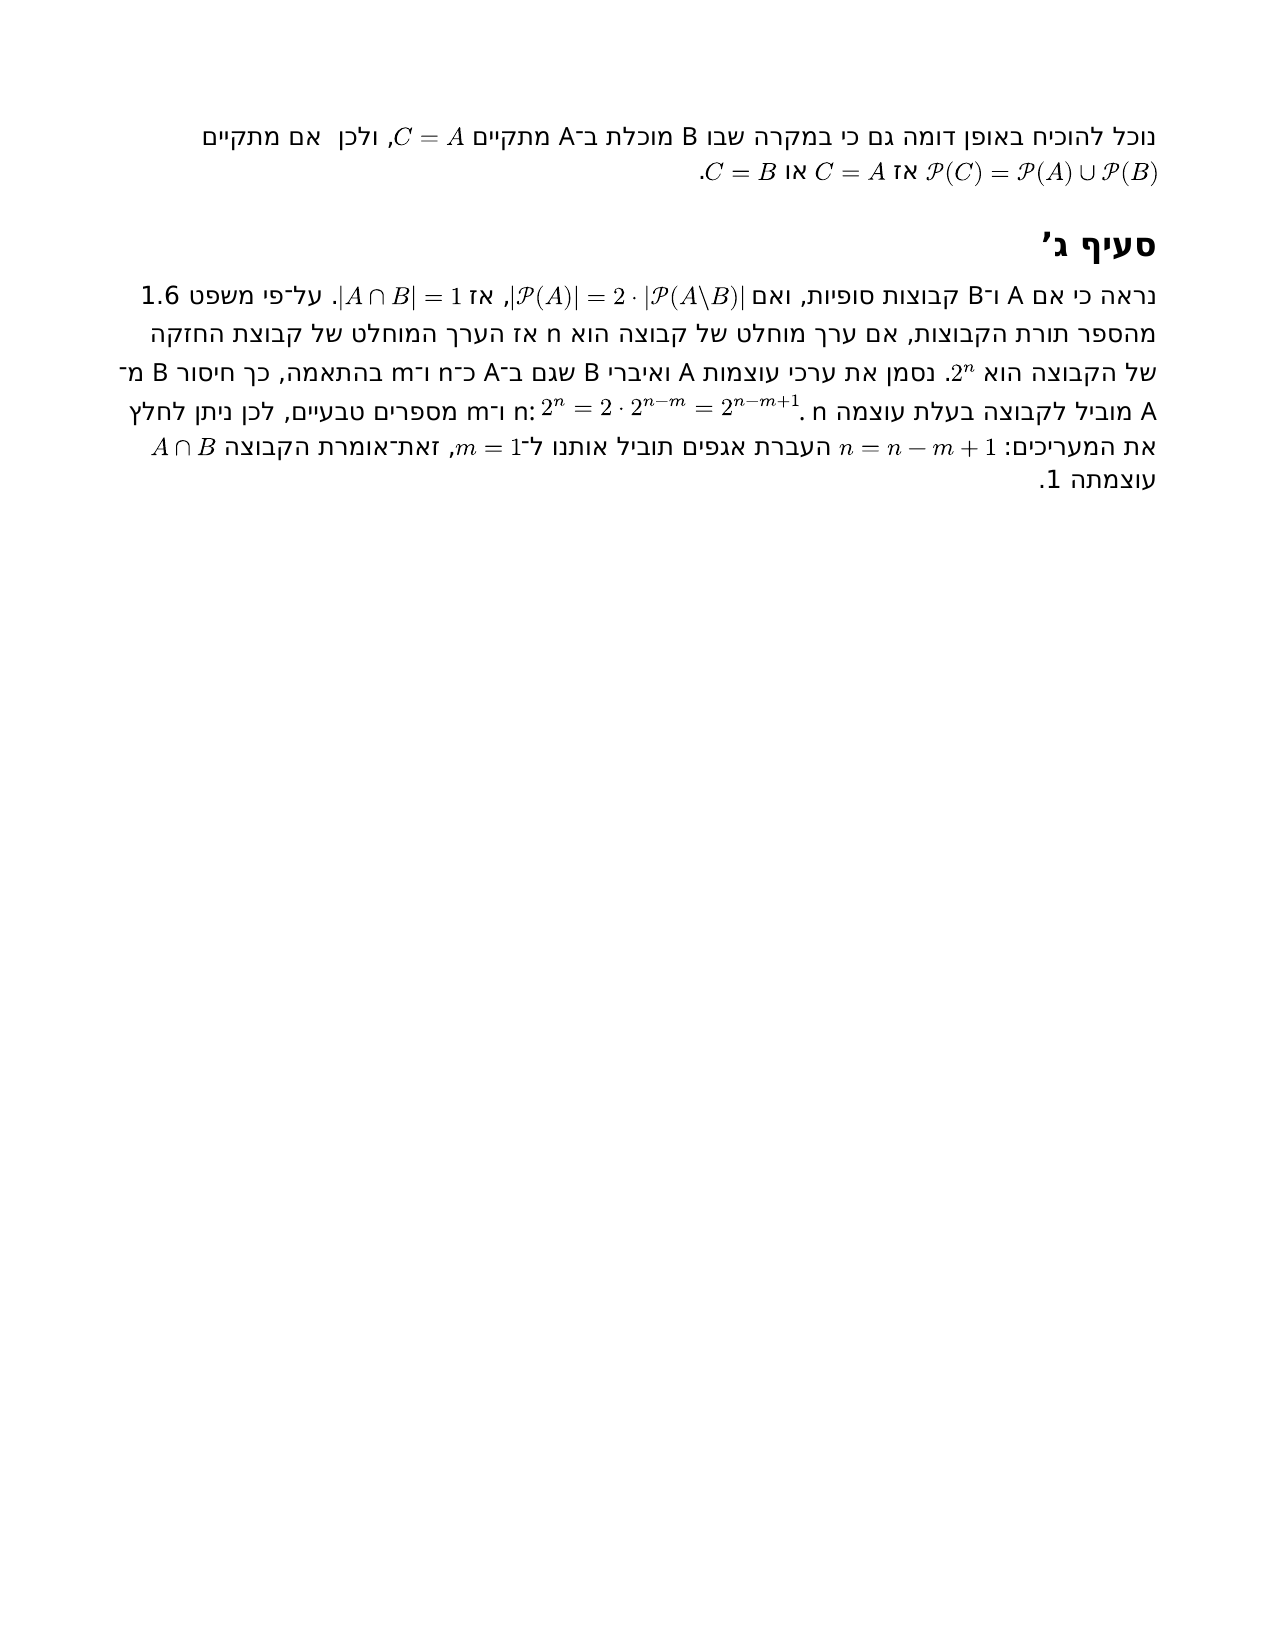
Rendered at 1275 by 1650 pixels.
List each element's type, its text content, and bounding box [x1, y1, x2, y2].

text נראה כי אם A ו־B קבוצות סופיות, ואם , אז . על־פי משפט 1.6 מהספר תורת הקבוצות, אם ערך מוחלט של קבוצה הוא n אז הערך המוחלט של קבוצת החזקה של הקבוצה הוא . נסמן את ערכי עוצמות A ואיברי B שגם ב־A כ־n ו־m בהתאמה, כך חיסור B מ־A מוביל לקבוצה בעלת עוצמה n: . n ו־m מספרים טבעיים, לכן ניתן לחלץ את המעריכים: העברת אגפים תוביל אותנו ל־, זאת־אומרת הקבוצה עוצמתה 1. [118, 277, 1157, 494]
subtitle סעיף ג’ [118, 226, 1157, 265]
text נוכל להוכיח באופן דומה גם כי במקרה שבו B מוכלת ב־A מתקיים , ולכן אם מתקיים אז או . [118, 118, 1157, 186]
